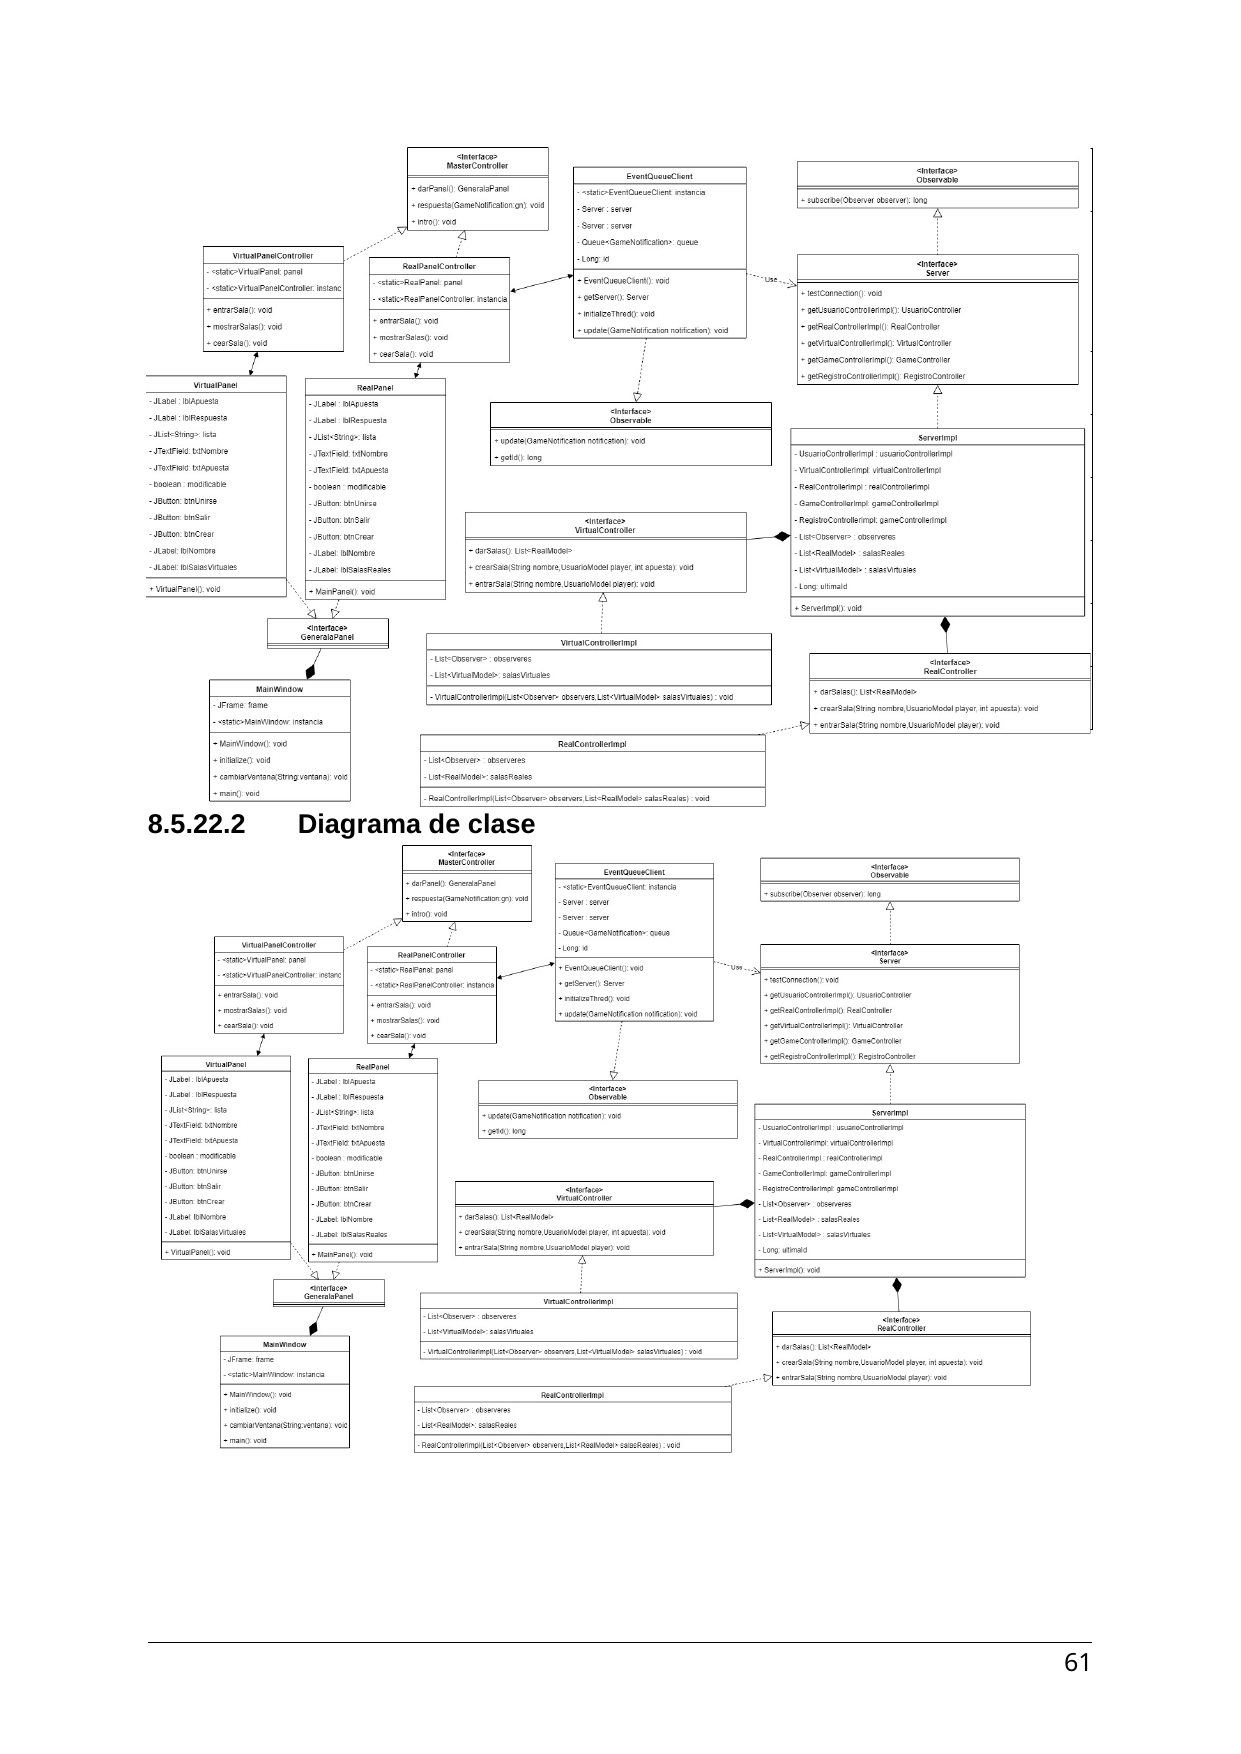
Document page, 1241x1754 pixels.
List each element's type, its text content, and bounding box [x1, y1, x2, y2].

picture [161, 845, 1031, 1454]
picture [146, 147, 1091, 808]
subtitle Diagrama de clase [148, 754, 1092, 839]
